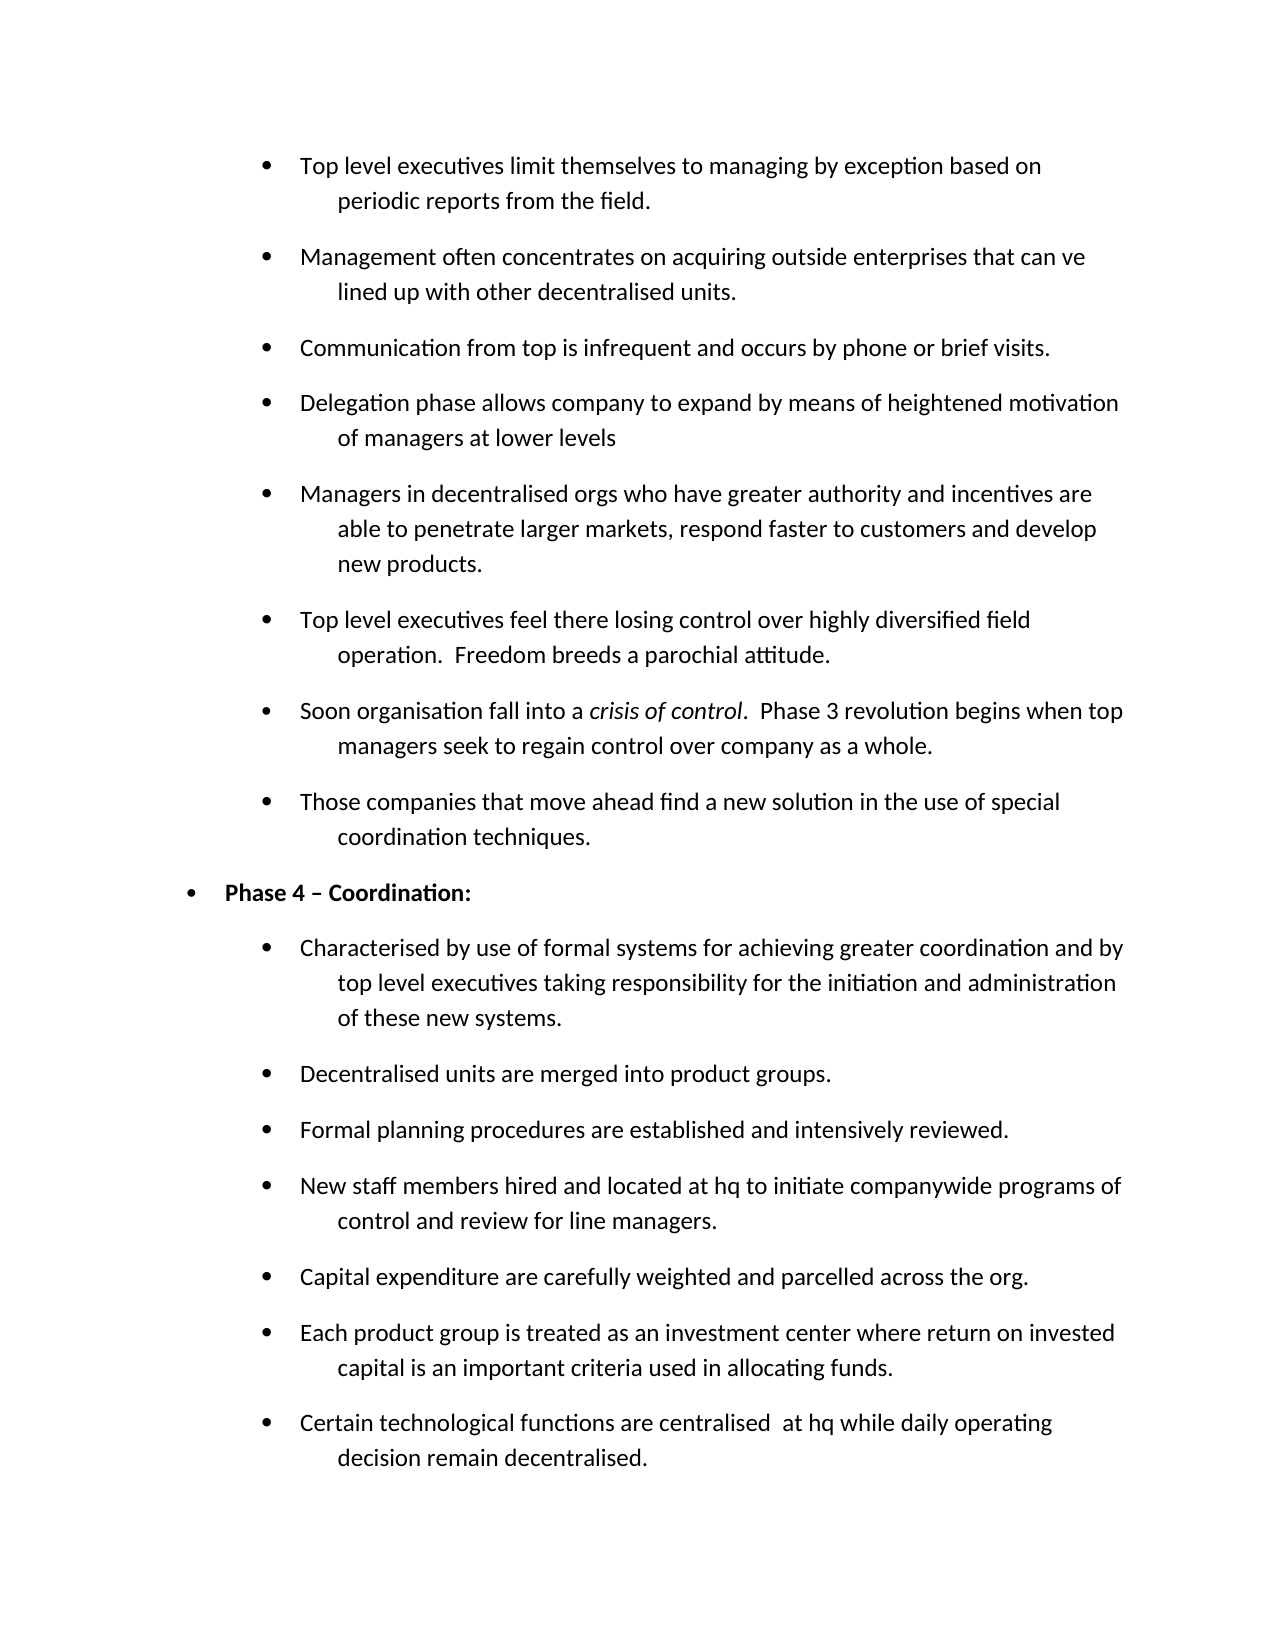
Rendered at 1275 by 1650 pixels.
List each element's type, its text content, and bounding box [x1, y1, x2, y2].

list Managers in decentralised orgs who have greater authority and incentives are able to penetrate larger markets, respond faster to customers and develop new products. [262, 478, 1125, 579]
list Formal planning procedures are established and intensively reviewed. [262, 1114, 1125, 1145]
list Delegation phase allows company to expand by means of heightened motivation of managers at lower levels [262, 387, 1125, 453]
list Top level executives limit themselves to managing by exception based on periodic reports from the field. [262, 150, 1125, 216]
list Management often concentrates on acquiring outside enterprises that can ve lined up with other decentralised units. [262, 241, 1125, 306]
list Top level executives feel there losing control over highly diversified field operation. Freedom breeds a parochial attitude. [262, 604, 1125, 670]
list Characterised by use of formal systems for achieving greater coordination and by top level executives taking responsibility for the initiation and administration of these new systems. [262, 932, 1125, 1033]
list Soon organisation fall into a crisis of control. Phase 3 revolution begins when top managers seek to regain control over company as a whole. [262, 695, 1125, 761]
list Communication from top is infrequent and occurs by phone or brief visits. [262, 332, 1125, 362]
list Decentralised units are merged into product groups. [262, 1058, 1125, 1089]
list Those companies that move ahead find a new solution in the use of special coordination techniques. [262, 786, 1125, 851]
list Certain technological functions are centralised at hq while daily operating decision remain decentralised. [262, 1407, 1125, 1473]
list Each product group is treated as an investment center where return on invested capital is an important criteria used in allocating funds. [262, 1317, 1125, 1382]
list Capital expenditure are carefully weighted and parcelled across the org. [262, 1261, 1125, 1291]
list Phase 4 – Coordination: [187, 877, 1125, 907]
list New staff members hired and located at hq to initiate companywide programs of control and review for line managers. [262, 1170, 1125, 1236]
